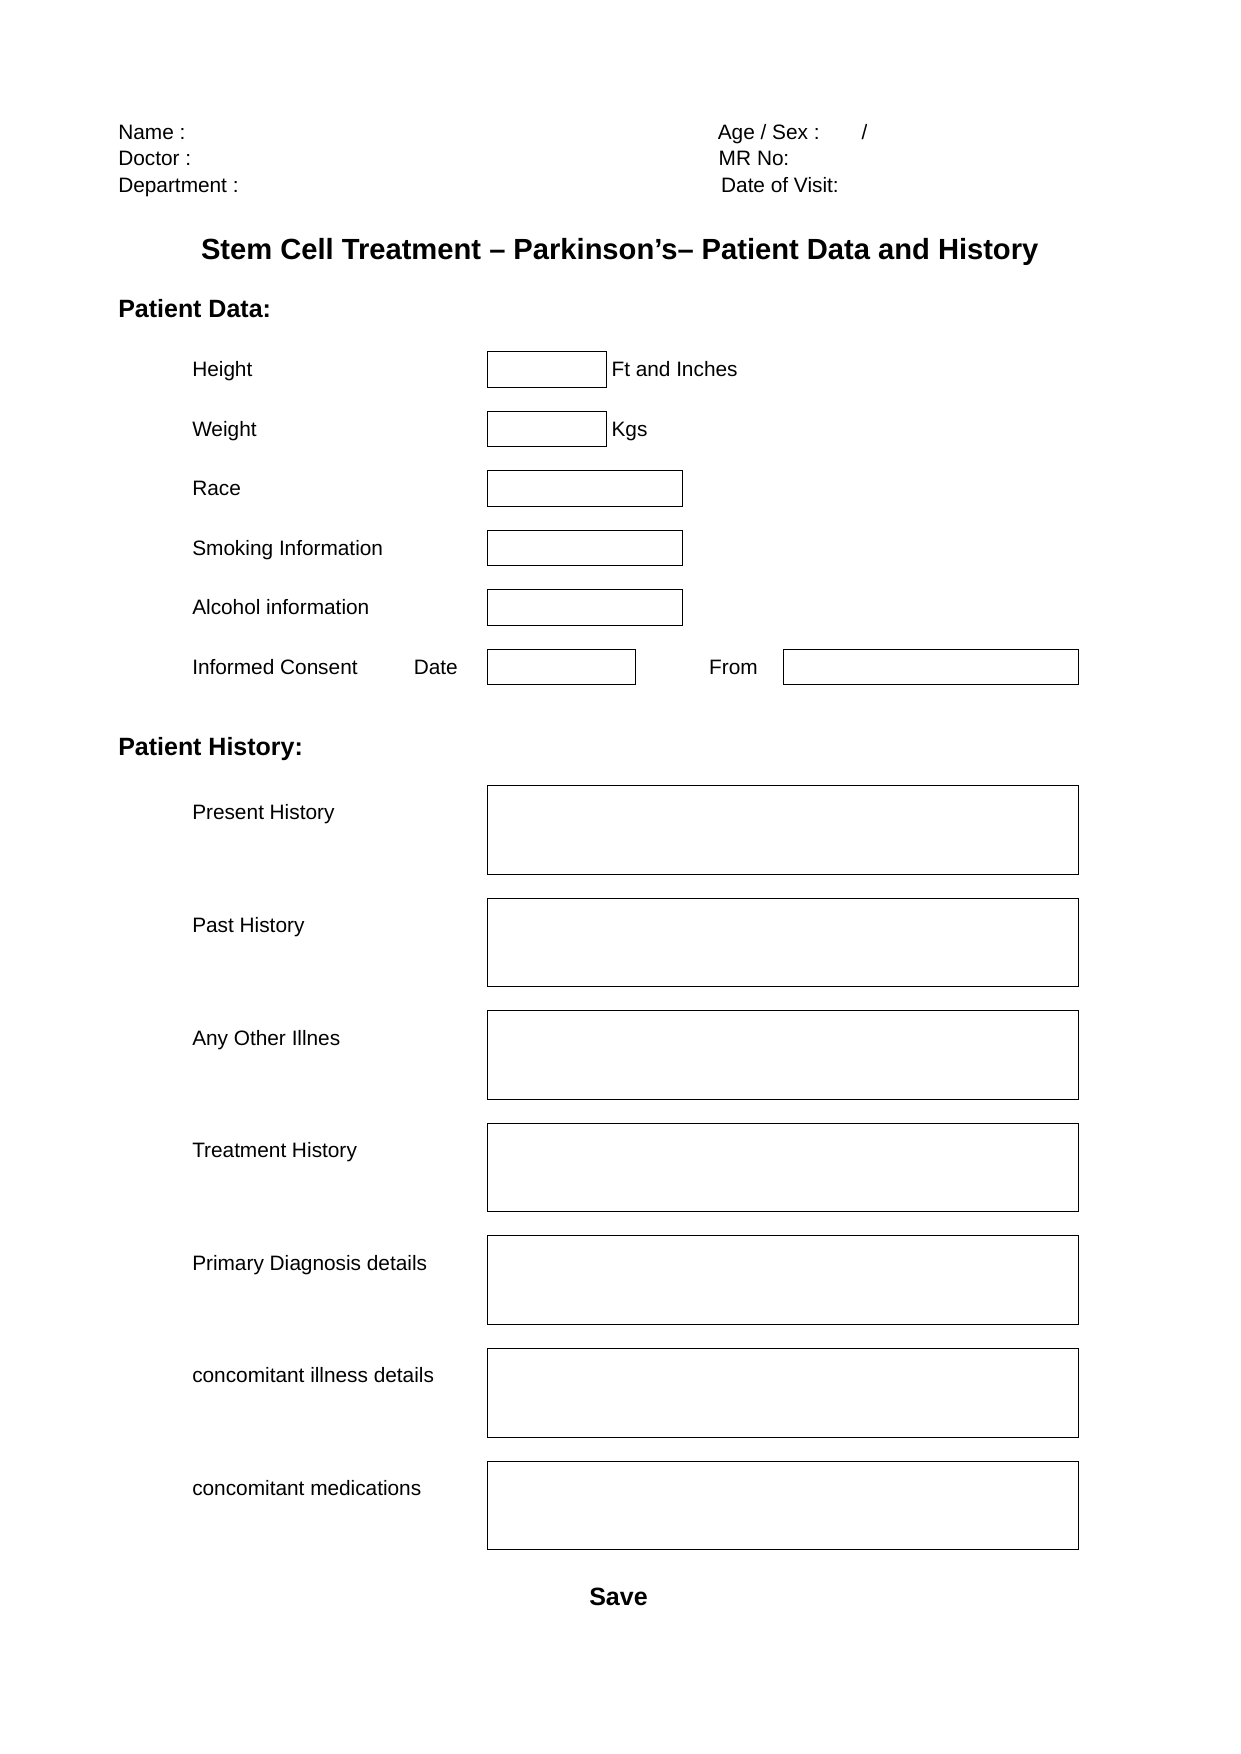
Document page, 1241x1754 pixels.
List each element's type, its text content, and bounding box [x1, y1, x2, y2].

text Name : Age / Sex : / [718, 118, 825, 145]
text concomitant medications [118, 1461, 487, 1549]
text From [636, 649, 783, 684]
text Doctor : [118, 145, 192, 171]
text Informed Consent Date [118, 649, 487, 684]
text Department : [118, 171, 244, 198]
text [1079, 1235, 1122, 1324]
text [1079, 1348, 1122, 1437]
text Kgs [607, 411, 1122, 446]
text Name : Age / Sex : / [118, 118, 192, 145]
text [683, 470, 1122, 506]
text MR No: [707, 145, 795, 171]
text Any Other Illnes [118, 1010, 487, 1099]
text Stem Cell Treatment – Parkinson’s– Patient Data and History [118, 232, 1122, 265]
text [1079, 1123, 1122, 1211]
text [1017, 145, 1122, 171]
text Treatment History [118, 1123, 487, 1211]
text [1043, 171, 1122, 198]
text [683, 530, 1122, 565]
text Patient History: [118, 732, 1122, 761]
text Height [118, 351, 487, 387]
text [1079, 1461, 1122, 1549]
text Present History [118, 785, 487, 874]
text Ft and Inches [607, 351, 1122, 387]
text Name : Age / Sex : / [908, 118, 1122, 145]
text Alcohol information [118, 589, 487, 625]
text Date of Visit: [698, 171, 844, 198]
text [1079, 785, 1122, 874]
text Weight [118, 411, 487, 446]
text [1079, 898, 1122, 986]
text concomitant illness details [118, 1348, 487, 1437]
text Patient Data: [118, 294, 1122, 323]
text Past History [118, 898, 487, 986]
text [1079, 649, 1122, 684]
text Race [118, 470, 487, 506]
text [683, 589, 1122, 625]
text Primary Diagnosis details [118, 1235, 487, 1324]
text Smoking Information [118, 530, 487, 565]
text [1079, 1010, 1122, 1099]
